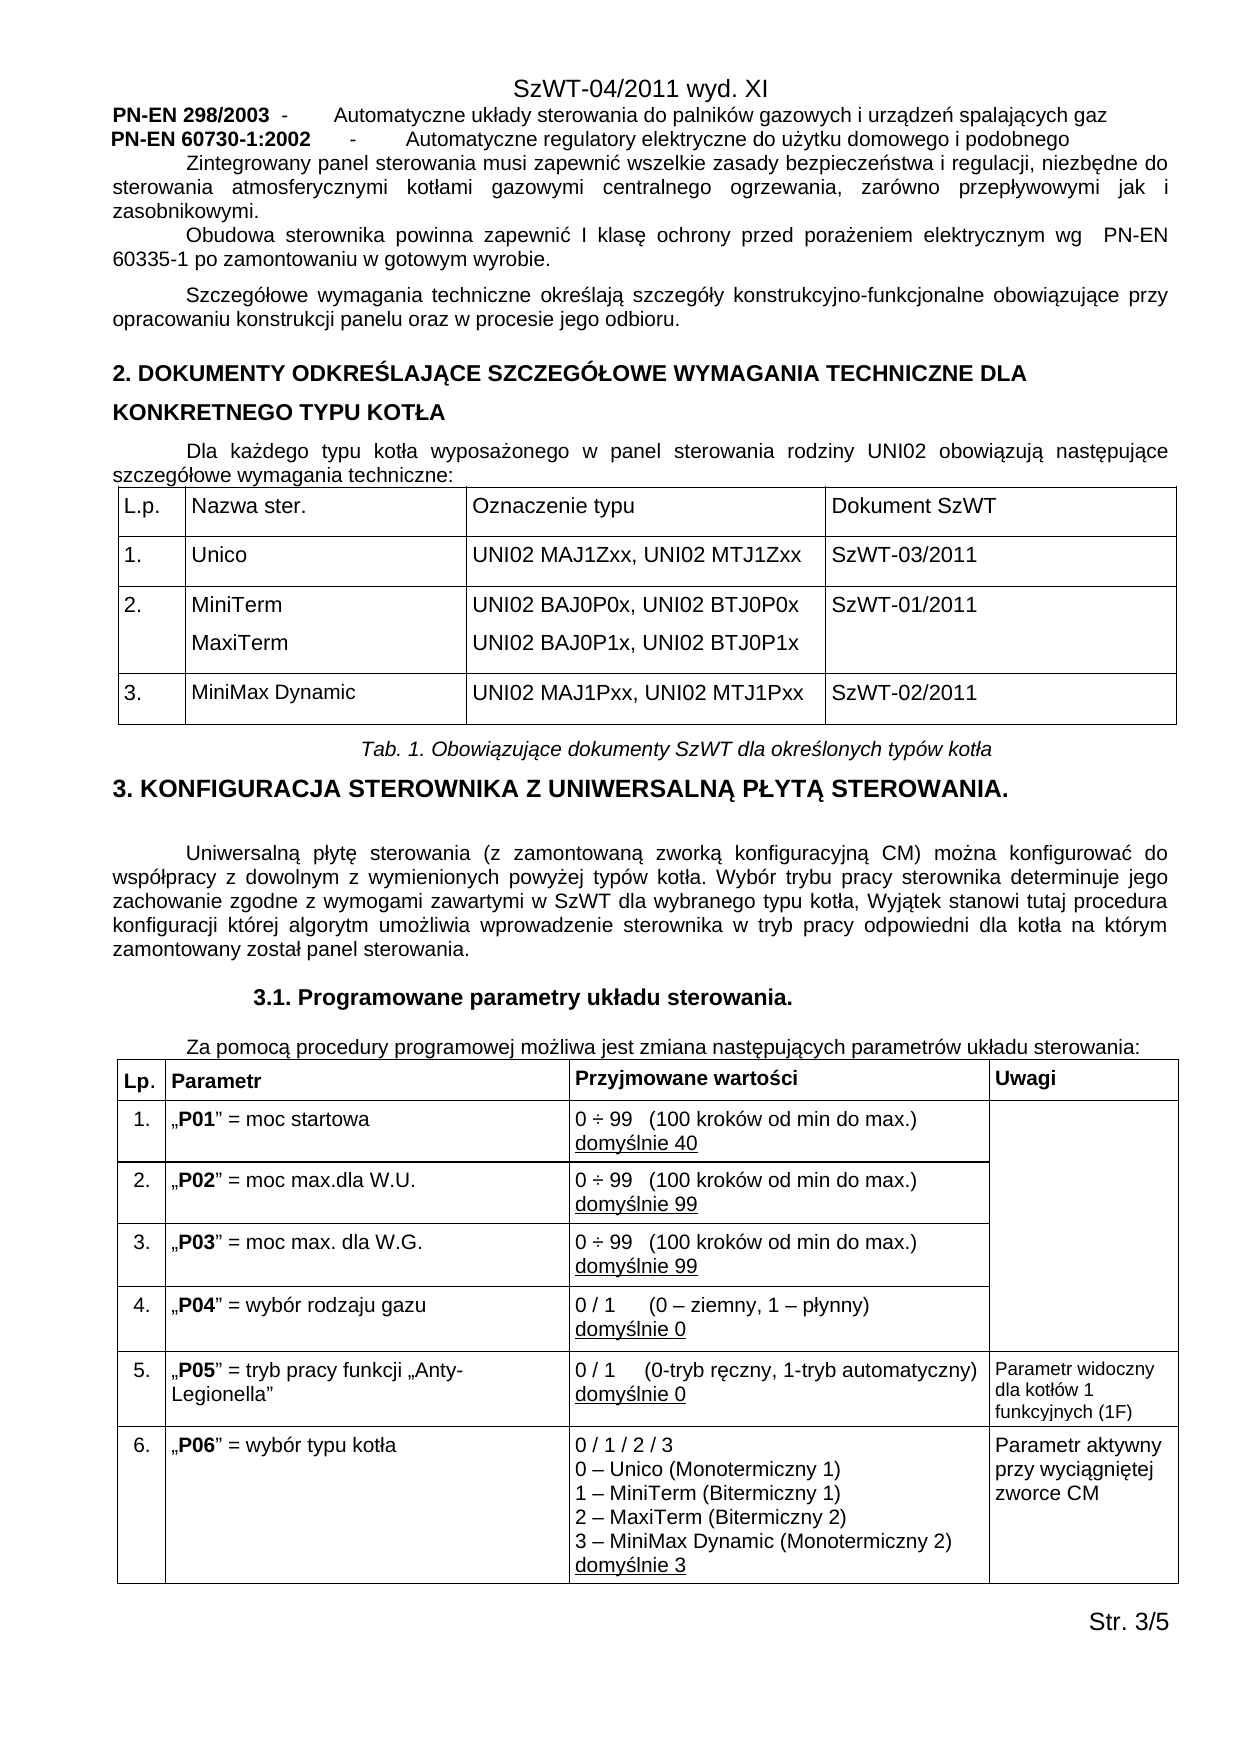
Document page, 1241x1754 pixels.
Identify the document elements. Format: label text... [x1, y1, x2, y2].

table_cell UNI02 MAJ1Zxx, UNI02 MTJ1Zxx [467, 537, 825, 586]
table_cell SzWT-01/2011 [826, 587, 1176, 673]
table_cell 3. [118, 1224, 165, 1286]
table_header Parametr [166, 1060, 569, 1100]
text Szczegółowe wymagania techniczne określają szczegóły konstrukcyjno-funkcjonalne obowiązujące przy opracowaniu konstrukcji panelu oraz w procesie jego odbioru. [112, 283, 1169, 331]
text Dla każdego typu kotła wyposażonego w panel sterowania rodziny UNI02 obowiązują następujące szczegółowe wymagania techniczne: [112, 438, 1169, 486]
table_cell [990, 1101, 1178, 1351]
table_cell „P06” = wybór typu kotła [166, 1427, 569, 1582]
subtitle 2. DOKUMENTY odkreślające SZCZEGÓŁOWE WYMAGANIA TECHNICZNE DLA KONKRETNEGO TYPU KOTŁA [112, 359, 1169, 425]
table_cell SzWT-03/2011 [826, 537, 1176, 586]
table_cell 0 ÷ 99 (100 kroków od min do max.) domyślnie 40 [570, 1101, 989, 1161]
table_cell MiniMax Dynamic [186, 674, 466, 724]
subtitle 3. KONFIGURACJA STEROWNIKA Z UNIWERSALNĄ PŁYTĄ STEROWANIA. [112, 773, 1169, 802]
text Tab. 1. Obowiązujące dokumenty SzWT dla określonych typów kotła [112, 737, 1169, 761]
table_cell „P03” = moc max. dla W.G. [166, 1224, 569, 1286]
text Zintegrowany panel sterowania musi zapewnić wszelkie zasady bezpieczeństwa i regulacji, niezbędne do sterowania atmosferycznymi kotłami gazowymi centralnego ogrzewania, zarówno przepływowymi jak i zasobnikowymi. [112, 151, 1169, 222]
table_cell 3. [119, 674, 185, 724]
text Za pomocą procedury programowej możliwa jest zmiana następujących parametrów układu sterowania: [112, 1035, 1169, 1059]
table_cell „P02” = moc max.dla W.U. [166, 1163, 569, 1223]
table_cell 0 / 1 (0-tryb ręczny, 1-tryb automatyczny) domyślnie 0 [570, 1352, 989, 1426]
table_cell UNI02 MAJ1Pxx, UNI02 MTJ1Pxx [467, 674, 825, 724]
table_cell 1. [118, 1101, 165, 1161]
text PN-EN 298/2003 - Automatyczne układy sterowania do palników gazowych i urządzeń spalających gaz [112, 102, 1169, 126]
table_cell „P01” = moc startowa [166, 1101, 569, 1161]
table_cell 2. [118, 1163, 165, 1223]
table_header Nazwa ster. [186, 488, 466, 536]
table_header Dokument SzWT [826, 488, 1176, 536]
table_cell Parametr widoczny dla kotłów 1 funkcyjnych (1F) [990, 1352, 1178, 1426]
table_header Uwagi [990, 1060, 1178, 1100]
table_cell 0 / 1 (0 – ziemny, 1 – płynny) domyślnie 0 [570, 1287, 989, 1351]
table_cell 0 / 1 / 2 / 3 0 – Unico (Monotermiczny 1) 1 – MiniTerm (Bitermiczny 1) 2 – MaxiTerm (Bitermiczny 2) 3 – MiniMax Dynamic (Monotermiczny 2) domyślnie 3 [570, 1427, 989, 1582]
table_cell 5. [118, 1352, 165, 1426]
table_header Oznaczenie typu [467, 488, 825, 536]
table_cell UNI02 BAJ0P0x, UNI02 BTJ0P0x UNI02 BAJ0P1x, UNI02 BTJ0P1x [467, 587, 825, 673]
table_cell 4. [118, 1287, 165, 1351]
table_header Przyjmowane wartości [570, 1060, 989, 1100]
table_header Lp. [118, 1060, 165, 1100]
table_cell Parametr aktywny przy wyciągniętej zworce CM [990, 1427, 1178, 1582]
table_cell „P04” = wybór rodzaju gazu [166, 1287, 569, 1351]
text Uniwersalną płytę sterowania (z zamontowaną zworką konfiguracyjną CM) można konfigurować do współpracy z dowolnym z wymienionych powyżej typów kotła. Wybór trybu pracy sterownika determinuje jego zachowanie zgodne z wymogami zawartymi w SzWT dla wybranego typu kotła, Wyjątek stanowi tutaj procedura konfiguracji której algorytm umożliwia wprowadzenie sterownika w tryb pracy odpowiedni dla kotła na którym zamontowany został panel sterowania. [112, 841, 1169, 960]
table_cell 0 ÷ 99 (100 kroków od min do max.) domyślnie 99 [570, 1224, 989, 1286]
text PN-EN 60730-1:2002 - Automatyczne regulatory elektryczne do użytku domowego i podobnego [111, 126, 1169, 151]
table_cell 2. [119, 587, 185, 673]
table_header L.p. [119, 488, 185, 536]
table_cell Unico [186, 537, 466, 586]
table_cell „P05” = tryb pracy funkcji „Anty-Legionella” [166, 1352, 569, 1426]
subtitle 3.1. Programowane parametry układu sterowania. [179, 984, 1169, 1011]
table_cell MiniTerm MaxiTerm [186, 587, 466, 673]
table_cell 0 ÷ 99 (100 kroków od min do max.) domyślnie 99 [570, 1163, 989, 1223]
text Obudowa sterownika powinna zapewnić I klasę ochrony przed porażeniem elektrycznym wg PN-EN 60335-1 po zamontowaniu w gotowym wyrobie. [112, 222, 1169, 270]
table_cell 6. [118, 1427, 165, 1582]
table_cell 1. [119, 537, 185, 586]
table_cell SzWT-02/2011 [826, 674, 1176, 724]
